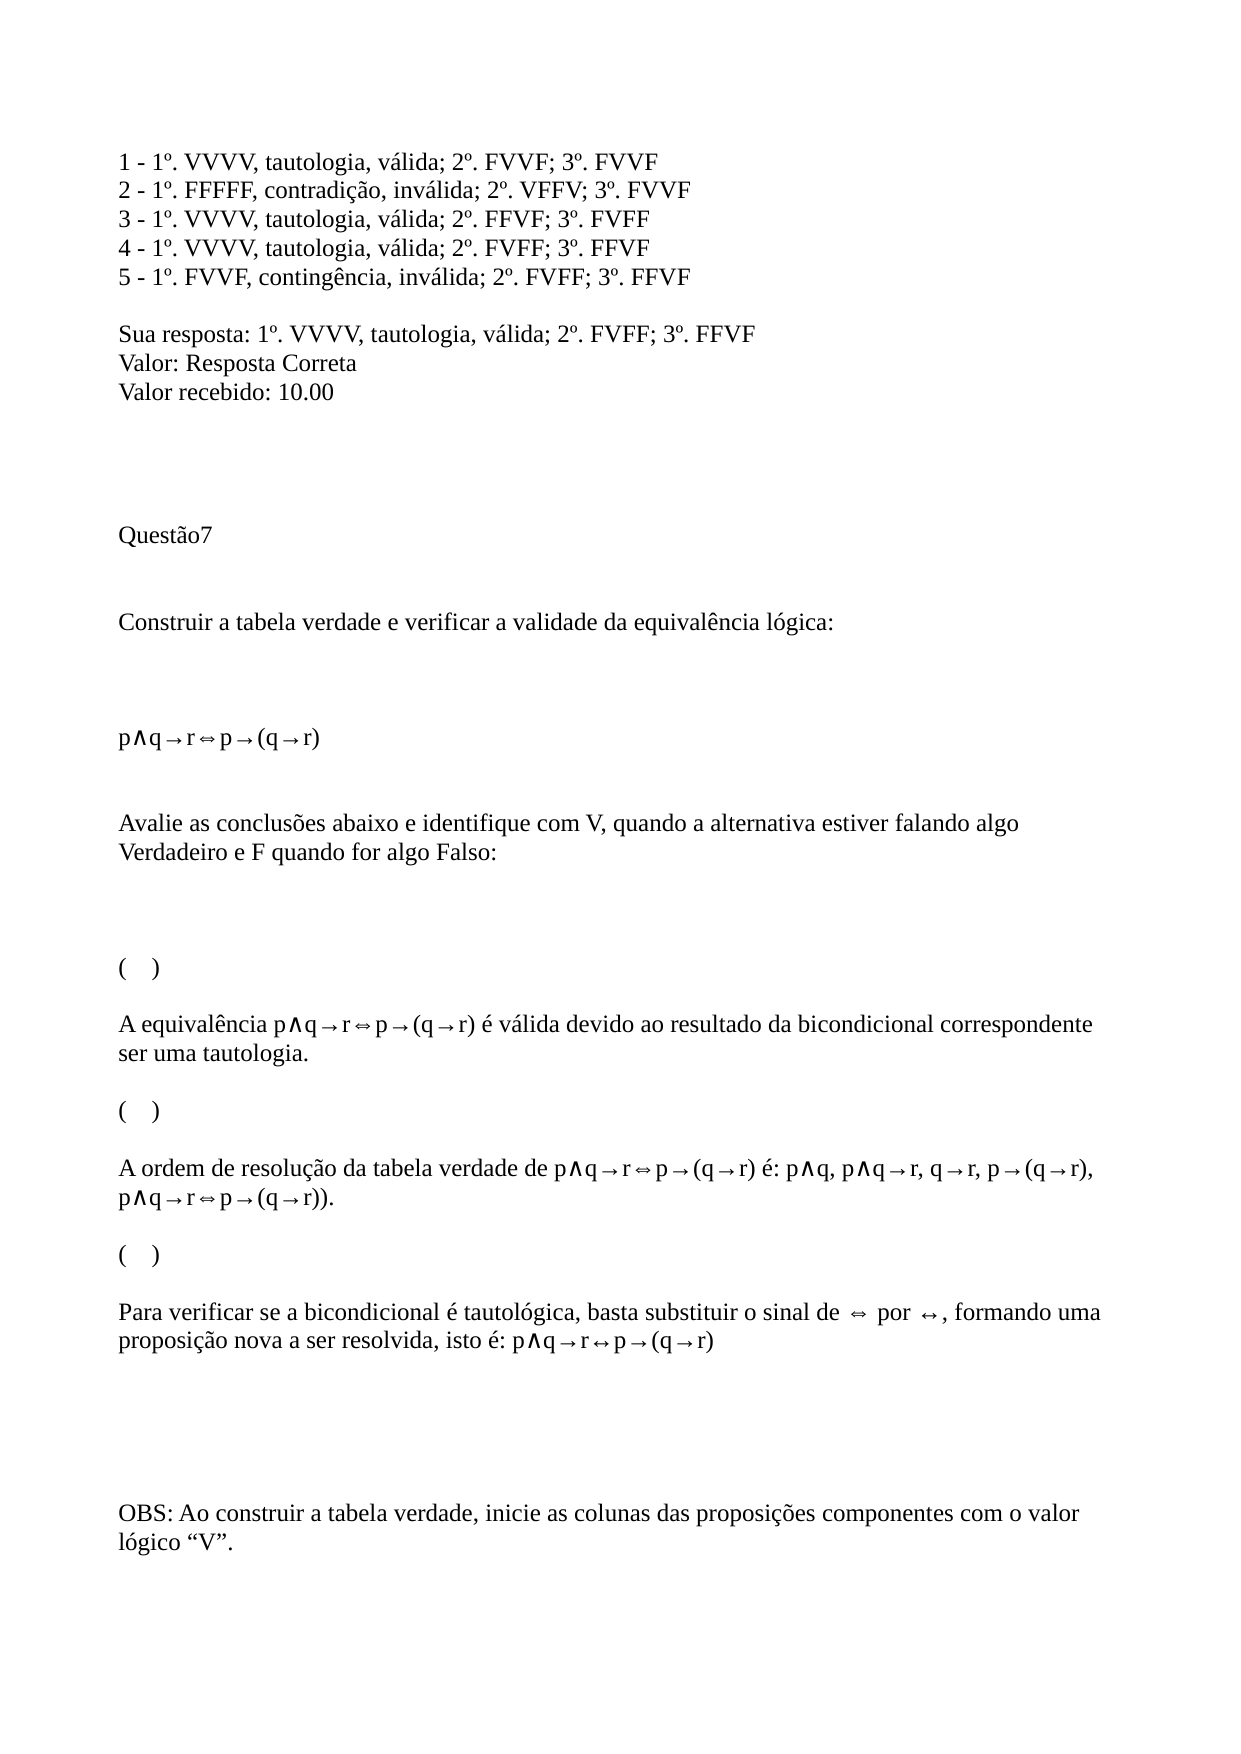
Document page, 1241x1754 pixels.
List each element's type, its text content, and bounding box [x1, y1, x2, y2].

text ( ) [118, 1239, 1122, 1268]
text 5 - 1º. FVVF, contingência, inválida; 2º. FVFF; 3º. FFVF [118, 262, 1122, 291]
text p∧q→r⇔p→(q→r) [118, 722, 1122, 751]
text ( ) [118, 952, 1122, 981]
text 1 - 1º. VVVV, tautologia, válida; 2º. FVVF; 3º. FVVF [118, 147, 1122, 176]
text 4 - 1º. VVVV, tautologia, válida; 2º. FVFF; 3º. FFVF [118, 233, 1122, 262]
text 3 - 1º. VVVV, tautologia, válida; 2º. FFVF; 3º. FVFF [118, 204, 1122, 233]
text Avalie as conclusões abaixo e identifique com V, quando a alternativa estiver falando algo Verdadeiro e F quando for algo Falso: [118, 808, 1122, 866]
text OBS: Ao construir a tabela verdade, inicie as colunas das proposições componentes com o valor lógico “V”. [118, 1498, 1122, 1556]
text ( ) [118, 1096, 1122, 1124]
text Para verificar se a bicondicional é tautológica, basta substituir o sinal de ⇔ por ↔, formando uma proposição nova a ser resolvida, isto é: p∧q→r↔p→(q→r) [118, 1297, 1122, 1354]
text A equivalência p∧q→r⇔p→(q→r) é válida devido ao resultado da bicondicional correspondente ser uma tautologia. [118, 1009, 1122, 1067]
text Sua resposta: 1º. VVVV, tautologia, válida; 2º. FVFF; 3º. FFVF [118, 319, 1122, 348]
text Valor: Resposta Correta [118, 348, 1122, 377]
text Construir a tabela verdade e verificar a validade da equivalência lógica: [118, 607, 1122, 636]
text 2 - 1º. FFFFF, contradição, inválida; 2º. VFFV; 3º. FVVF [118, 176, 1122, 204]
text Valor recebido: 10.00 [118, 377, 1122, 406]
text Questão7 [118, 521, 1122, 549]
text A ordem de resolução da tabela verdade de p∧q→r⇔p→(q→r) é: p∧q, p∧q→r, q→r, p→(q→r), p∧q→r⇔p→(q→r)). [118, 1153, 1122, 1211]
